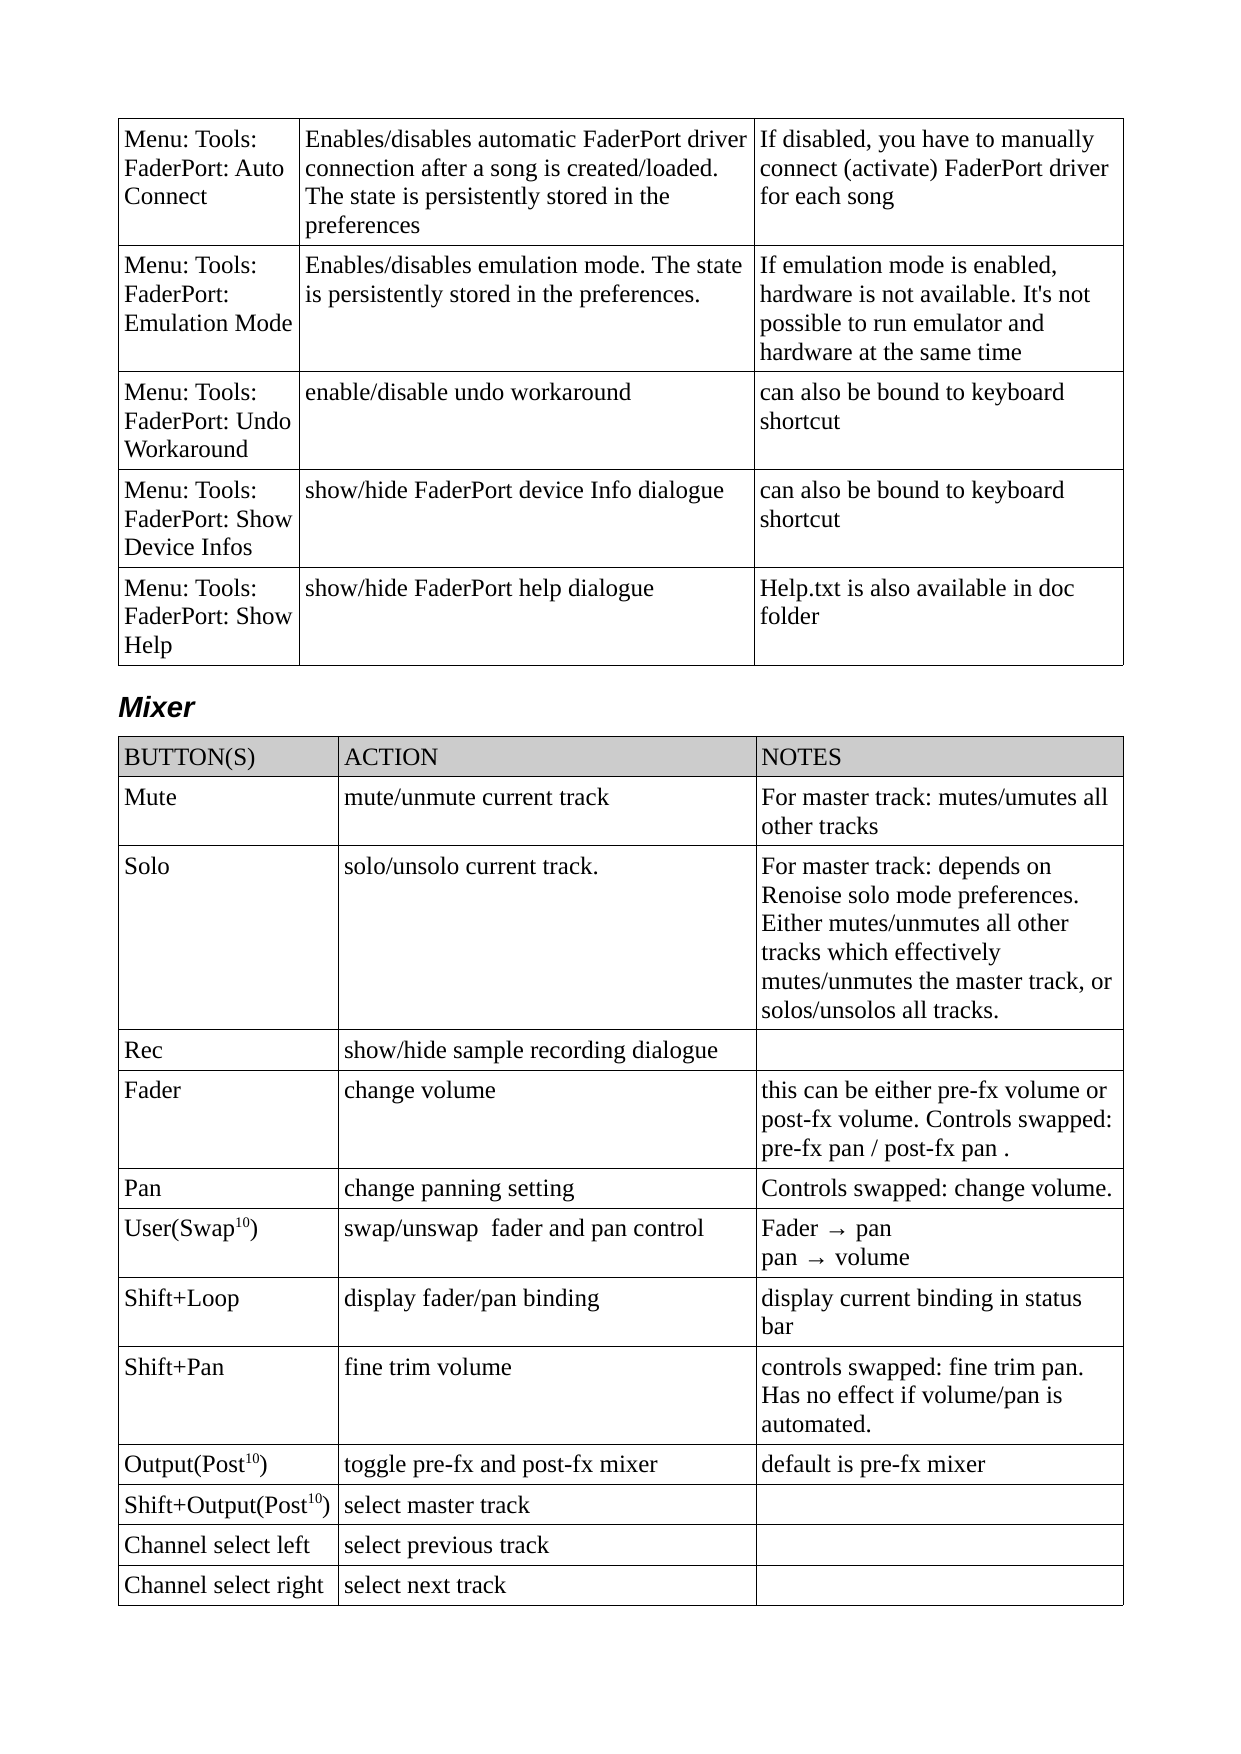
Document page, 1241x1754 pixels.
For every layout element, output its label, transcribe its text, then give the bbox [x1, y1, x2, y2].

table_cell select master track [339, 1485, 756, 1524]
table_header NOTES [757, 737, 1123, 776]
table_cell User(Swap10) [119, 1209, 338, 1277]
table_cell solo/unsolo current track. [339, 846, 756, 1029]
table_cell this can be either pre-fx volume or post-fx volume. Controls swapped: pre-fx pan / post-fx pan . [757, 1071, 1123, 1167]
table_cell Menu: Tools: FaderPort: Emulation Mode [119, 246, 299, 371]
table_cell show/hide FaderPort device Info dialogue [300, 470, 754, 567]
table_cell [757, 1485, 1123, 1524]
table_cell swap/unswap fader and pan control [339, 1209, 756, 1277]
table_cell mute/unmute current track [339, 777, 756, 845]
table_cell Menu: Tools: FaderPort: Auto Connect [119, 119, 299, 245]
table_cell controls swapped: fine trim pan. Has no effect if volume/pan is automated. [757, 1347, 1123, 1444]
table_cell select next track [339, 1566, 756, 1605]
table_cell For master track: mutes/umutes all other tracks [757, 777, 1123, 845]
table_cell Rec [119, 1030, 338, 1069]
table_cell Shift+Pan [119, 1347, 338, 1444]
table_cell If disabled, you have to manually connect (activate) FaderPort driver for each song [755, 119, 1123, 245]
table_cell Enables/disables emulation mode. The state is persistently stored in the preferences. [300, 246, 754, 371]
table_cell fine trim volume [339, 1347, 756, 1444]
table_cell Menu: Tools: FaderPort: Show Help [119, 568, 299, 665]
table_cell [757, 1030, 1123, 1069]
table_cell Fader → pan pan → volume [757, 1209, 1123, 1277]
table_cell Channel select right [119, 1566, 338, 1605]
table_cell Shift+Loop [119, 1278, 338, 1346]
table_cell can also be bound to keyboard shortcut [755, 372, 1123, 469]
subtitle Mixer [118, 690, 1122, 723]
table_cell Menu: Tools: FaderPort: Show Device Infos [119, 470, 299, 567]
table_cell toggle pre-fx and post-fx mixer [339, 1445, 756, 1484]
table_cell Fader [119, 1071, 338, 1167]
table_cell Help.txt is also available in doc folder [755, 568, 1123, 665]
table_cell Solo [119, 846, 338, 1029]
table_cell can also be bound to keyboard shortcut [755, 470, 1123, 567]
table_header ACTION [339, 737, 756, 776]
table_cell enable/disable undo workaround [300, 372, 754, 469]
table_cell show/hide FaderPort help dialogue [300, 568, 754, 665]
table_cell If emulation mode is enabled, hardware is not available. It's not possible to run emulator and hardware at the same time [755, 246, 1123, 371]
table_cell change volume [339, 1071, 756, 1167]
table_cell Channel select left [119, 1525, 338, 1564]
table_cell show/hide sample recording dialogue [339, 1030, 756, 1069]
table_cell select previous track [339, 1525, 756, 1564]
table_cell For master track: depends on Renoise solo mode preferences. Either mutes/unmutes all other tracks which effectively mutes/unmutes the master track, or solos/unsolos all tracks. [757, 846, 1123, 1029]
table_header BUTTON(S) [119, 737, 338, 776]
table_cell Enables/disables automatic FaderPort driver connection after a song is created/loaded. The state is persistently stored in the preferences [300, 119, 754, 245]
table_cell [757, 1566, 1123, 1605]
table_cell Shift+Output(Post10) [119, 1485, 338, 1524]
table_cell Controls swapped: change volume. [757, 1169, 1123, 1208]
table_cell Menu: Tools: FaderPort: Undo Workaround [119, 372, 299, 469]
table_cell display fader/pan binding [339, 1278, 756, 1346]
table_cell Mute [119, 777, 338, 845]
table_cell Output(Post10) [119, 1445, 338, 1484]
table_cell [757, 1525, 1123, 1564]
table_cell default is pre-fx mixer [757, 1445, 1123, 1484]
table_cell change panning setting [339, 1169, 756, 1208]
table_cell Pan [119, 1169, 338, 1208]
table_cell display current binding in status bar [757, 1278, 1123, 1346]
